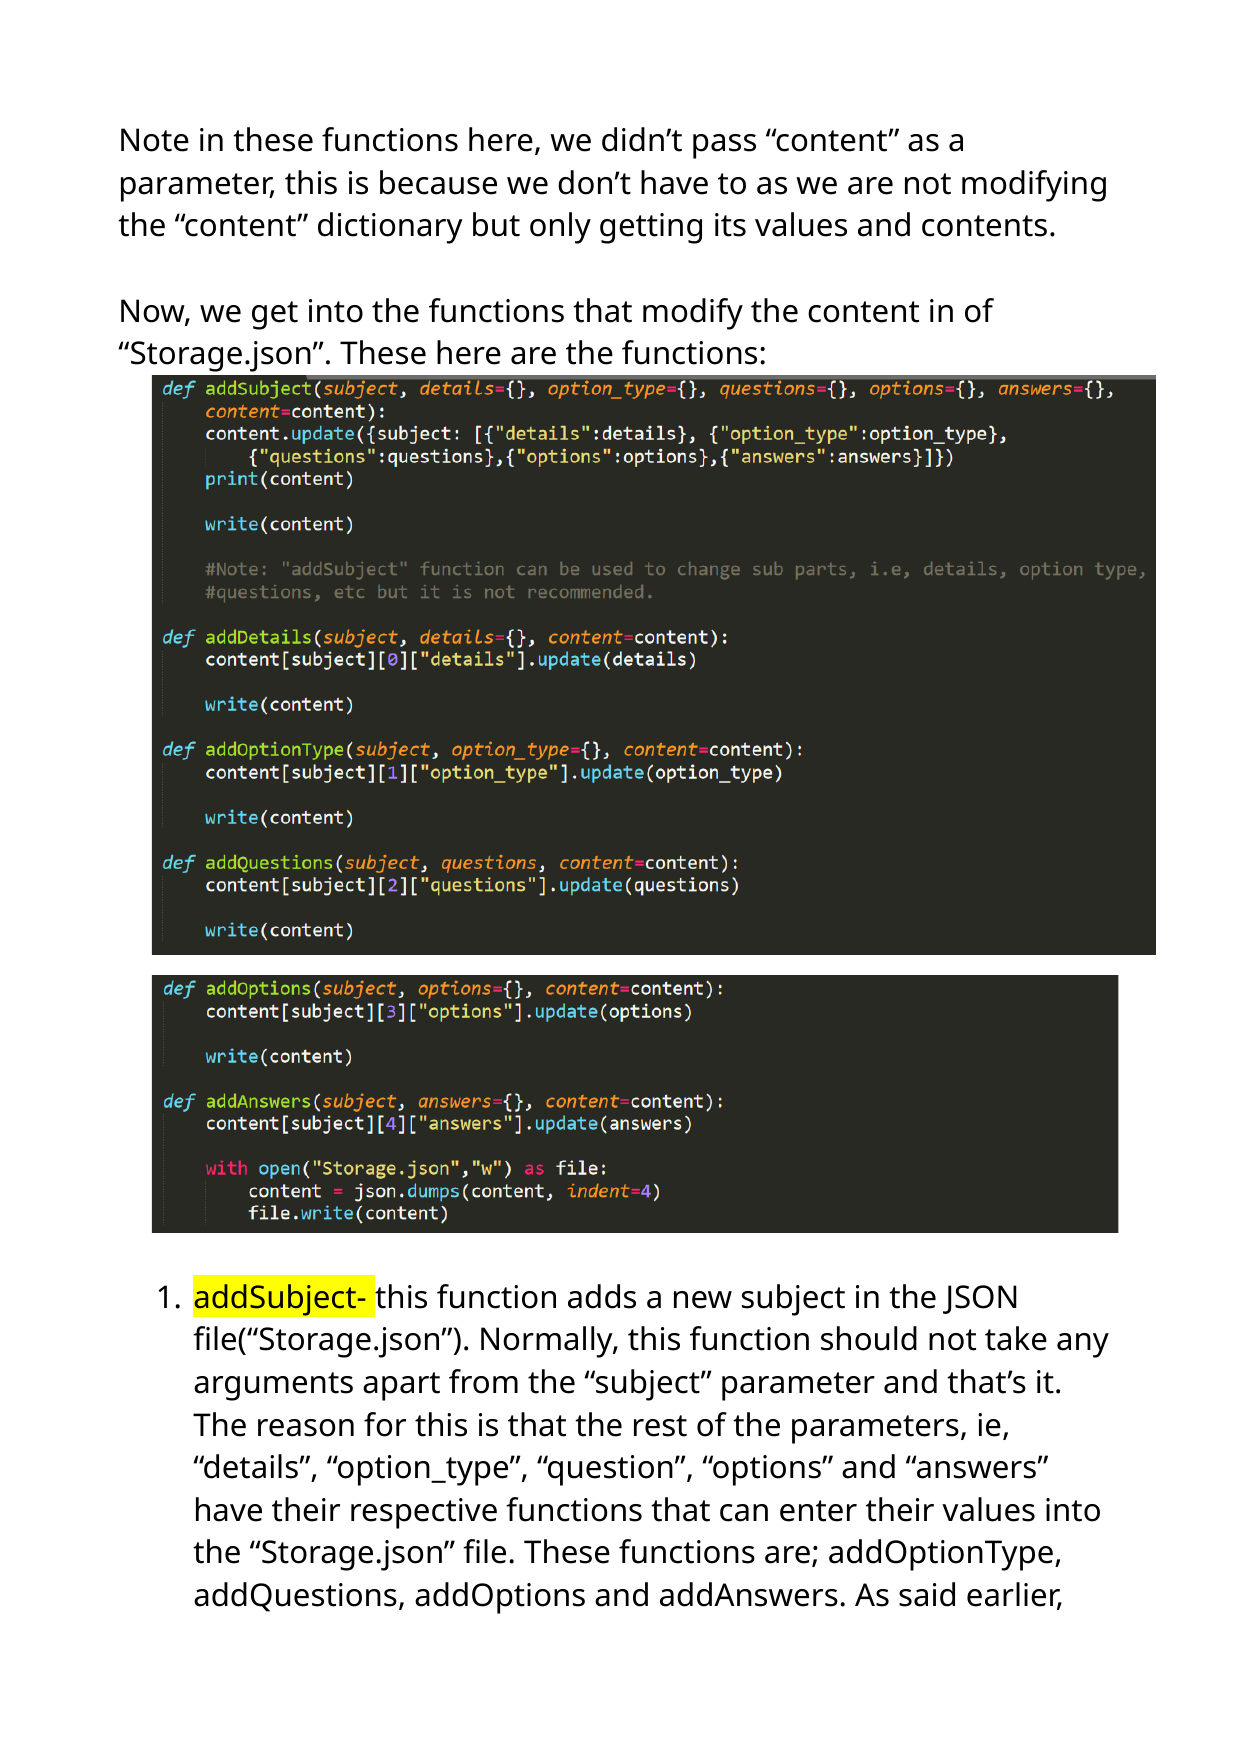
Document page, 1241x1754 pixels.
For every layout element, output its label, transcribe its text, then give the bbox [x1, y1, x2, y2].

text Note in these functions here, we didn’t pass “content” as a parameter, this is because we don’t have to as we are not modifying the “content” dictionary but only getting its values and contents. [118, 118, 1122, 246]
picture [151, 375, 1156, 955]
text Now, we get into the functions that modify the content in of “Storage.json”. These here are the functions: [118, 288, 1122, 374]
picture [151, 975, 1119, 1233]
list addSubject- this function adds a new subject in the JSON file(“Storage.json”). Normally, this function should not take any arguments apart from the “subject” parameter and that’s it. The reason for this is that the rest of the parameters, ie, “details”, “option_type”, “question”, “options” and “answers” have their respective functions that can enter their values into the “Storage.json” file. These functions are; addOptionType, addQuestions, addOptions and addAnswers. As said earlier, [156, 1275, 1122, 1616]
